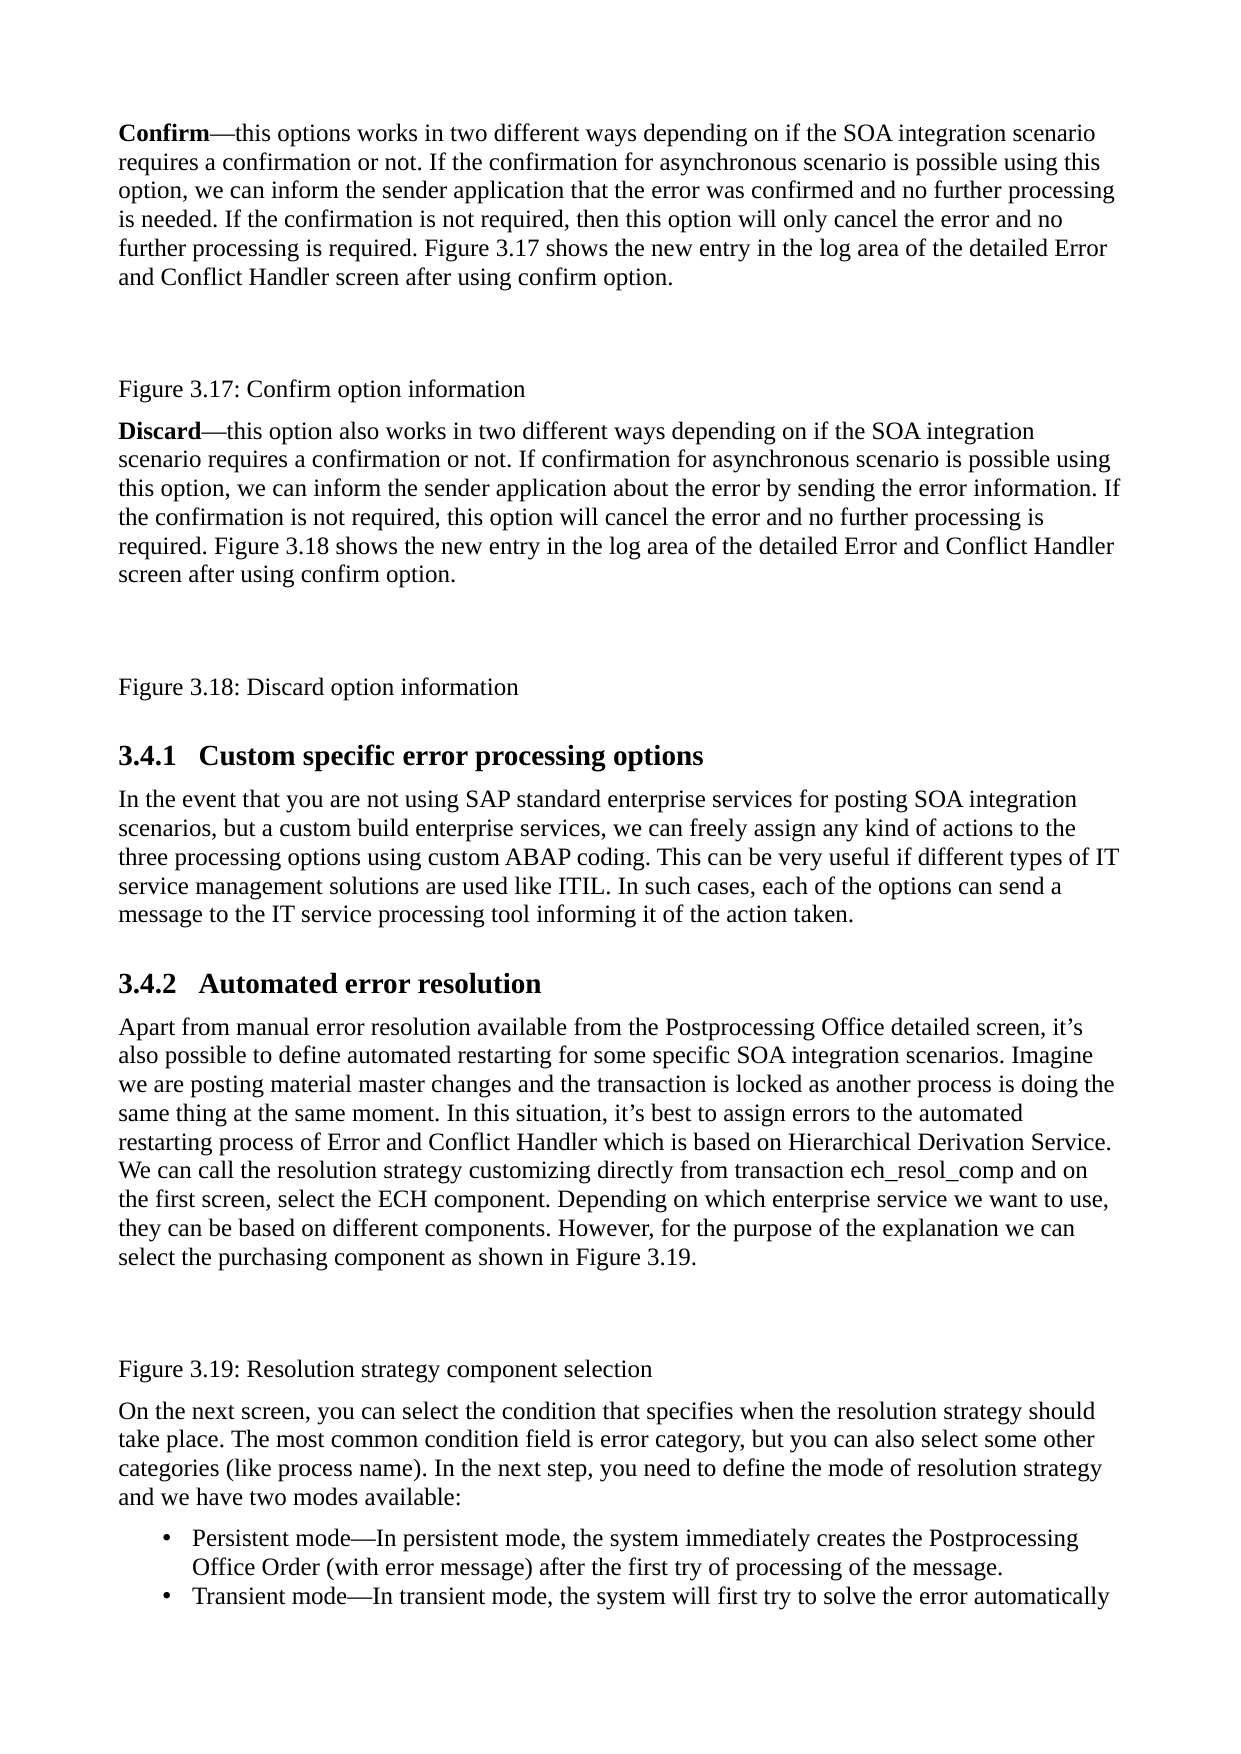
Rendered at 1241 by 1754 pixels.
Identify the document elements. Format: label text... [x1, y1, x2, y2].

text Figure 3.19: Resolution strategy component selection [118, 1354, 1122, 1383]
text Discard—this option also works in two different ways depending on if the SOA integration scenario requires a confirmation or not. If confirmation for asynchronous scenario is possible using this option, we can inform the sender application about the error by sending the error information. If the confirmation is not required, this option will cancel the error and no further processing is required. Figure 3.18 shows the new entry in the log area of the detailed Error and Conflict Handler screen after using confirm option. [118, 416, 1122, 588]
list Transient mode—In transient mode, the system will first try to solve the error automatically [162, 1581, 1122, 1609]
text Confirm—this options works in two different ways depending on if the SOA integration scenario requires a confirmation or not. If the confirmation for asynchronous scenario is possible using this option, we can inform the sender application that the error was confirmed and no further processing is needed. If the confirmation is not required, then this option will only cancel the error and no further processing is required. Figure 3.17 shows the new entry in the log area of the detailed Error and Conflict Handler screen after using confirm option. [118, 118, 1122, 291]
subtitle 3.4.1 Custom specific error processing options [118, 738, 1122, 772]
subtitle 3.4.2 Automated error resolution [118, 966, 1122, 999]
text Apart from manual error resolution available from the Postprocessing Office detailed screen, it’s also possible to define automated restarting for some specific SOA integration scenarios. Imagine we are posting material master changes and the transaction is locked as another process is doing the same thing at the same moment. In this situation, it’s best to assign errors to the automated restarting process of Error and Conflict Handler which is based on Hierarchical Derivation Service. We can call the resolution strategy customizing directly from transaction ech_resol_comp and on the first screen, select the ECH component. Depending on which enterprise service we want to use, they can be based on different components. However, for the purpose of the explanation we can select the purchasing component as shown in Figure 3.19. [118, 1012, 1122, 1271]
text On the next screen, you can select the condition that specifies when the resolution strategy should take place. The most common condition field is error category, but you can also select some other categories (like process name). In the next step, you need to define the mode of resolution strategy and we have two modes available: [118, 1396, 1122, 1511]
text In the event that you are not using SAP standard enterprise services for posting SOA integration scenarios, but a custom build enterprise services, we can freely assign any kind of actions to the three processing options using custom ABAP coding. This can be very useful if different types of IT service management solutions are used like ITIL. In such cases, each of the options can send a message to the IT service processing tool informing it of the action taken. [118, 784, 1122, 928]
text Figure 3.17: Confirm option information [118, 374, 1122, 403]
list Persistent mode—In persistent mode, the system immediately creates the Postprocessing Office Order (with error message) after the first try of processing of the message. [162, 1523, 1122, 1581]
text Figure 3.18: Discard option information [118, 672, 1122, 701]
